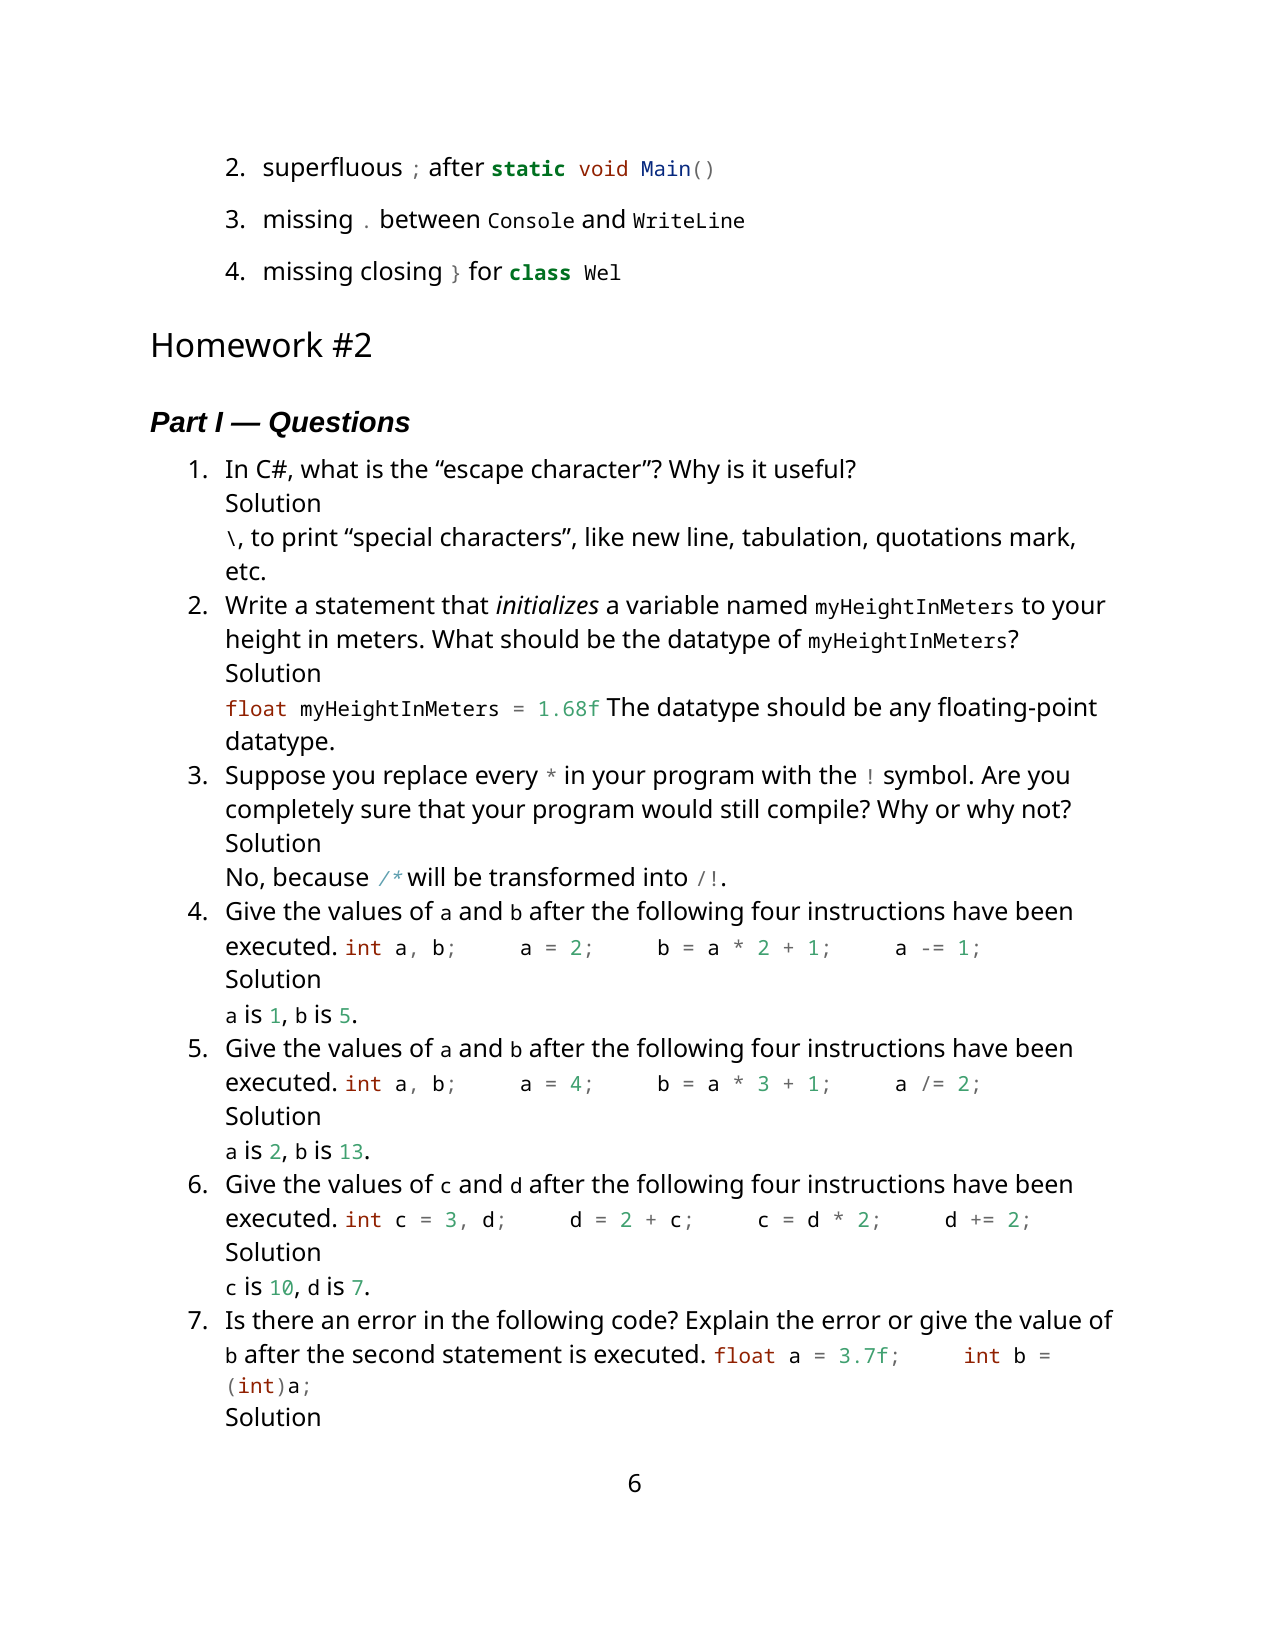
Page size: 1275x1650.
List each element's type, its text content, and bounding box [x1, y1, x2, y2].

list Give the values of c and d after the following four instructions have been executed. int c = 3, d; d = 2 + c; c = d * 2; d += 2; [187, 1167, 1125, 1235]
list Solution [187, 962, 1125, 996]
list Solution [187, 1235, 1125, 1269]
list superfluous ; after static void Main() [225, 150, 1125, 184]
list Give the values of a and b after the following four instructions have been executed. int a, b; a = 2; b = a * 2 + 1; a -= 1; [187, 894, 1125, 962]
list Suppose you replace every * in your program with the ! symbol. Are you completely sure that your program would still compile? Why or why not? [187, 758, 1125, 826]
subtitle Homework #2 [150, 322, 1125, 368]
list Solution [187, 1098, 1125, 1132]
list Solution [187, 485, 1125, 519]
list \, to print “special characters”, like new line, tabulation, quotations mark, etc. [187, 519, 1125, 587]
list Solution [187, 656, 1125, 690]
list c is 10, d is 7. [187, 1269, 1125, 1303]
subtitle Part I — Questions [150, 405, 1125, 439]
list missing closing } for class Wel [225, 254, 1125, 288]
list Is there an error in the following code? Explain the error or give the value of b after the second statement is executed. float a = 3.7f; int b = (int)a; [187, 1303, 1125, 1399]
list float myHeightInMeters = 1.68f The datatype should be any floating-point datatype. [187, 690, 1125, 758]
list missing . between Console and WriteLine [225, 202, 1125, 236]
list No, because /* will be transformed into /!. [187, 860, 1125, 894]
list a is 2, b is 13. [187, 1132, 1125, 1167]
list Write a statement that initializes a variable named myHeightInMeters to your height in meters. What should be the datatype of myHeightInMeters? [187, 587, 1125, 656]
list In C#, what is the “escape character”? Why is it useful? [187, 451, 1125, 485]
list a is 1, b is 5. [187, 996, 1125, 1030]
list Give the values of a and b after the following four instructions have been executed. int a, b; a = 4; b = a * 3 + 1; a /= 2; [187, 1030, 1125, 1098]
list Solution [187, 826, 1125, 860]
list Solution [187, 1399, 1125, 1433]
